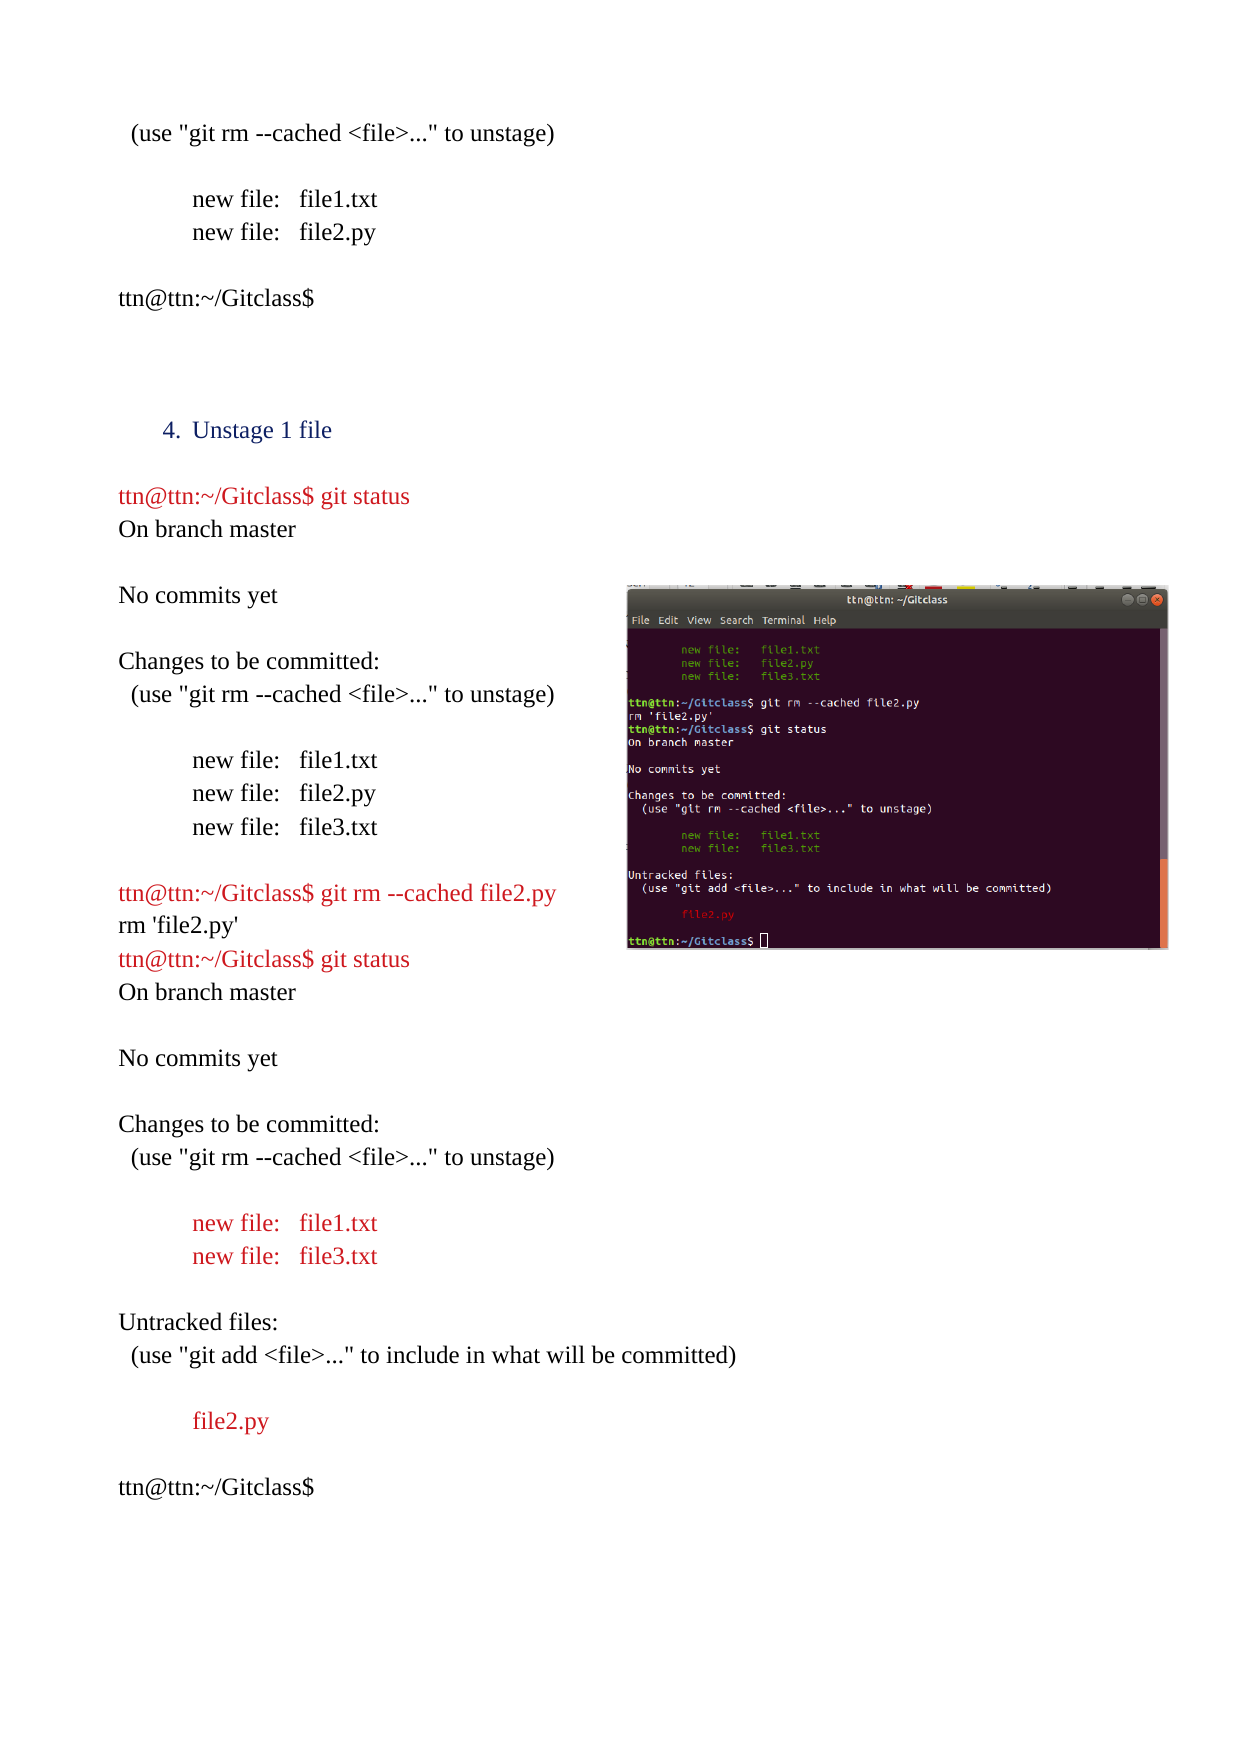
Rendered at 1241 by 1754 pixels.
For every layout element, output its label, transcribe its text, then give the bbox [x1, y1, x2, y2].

text new file: file1.txt [118, 1208, 1122, 1237]
text file2.py [118, 1406, 1122, 1435]
text On branch master [118, 514, 1122, 543]
text new file: file3.txt [118, 812, 626, 840]
text (use "git add <file>..." to include in what will be committed) [118, 1340, 1122, 1369]
text new file: file2.py [118, 778, 626, 807]
text new file: file3.txt [118, 1241, 1122, 1269]
text Changes to be committed: [118, 1109, 1122, 1137]
text ttn@ttn:~/Gitclass$ [118, 1472, 1122, 1501]
text Untracked files: [118, 1307, 1122, 1336]
list Unstage 1 file [162, 415, 1122, 444]
text new file: file2.py [118, 217, 1122, 246]
text ttn@ttn:~/Gitclass$ git status [118, 944, 1122, 972]
text ttn@ttn:~/Gitclass$ [118, 283, 1122, 312]
text Changes to be committed: [118, 646, 626, 675]
text On branch master [118, 977, 1122, 1005]
text ttn@ttn:~/Gitclass$ git rm --cached file2.py [118, 878, 626, 906]
picture [626, 585, 1169, 950]
text No commits yet [118, 1043, 1122, 1071]
text new file: file1.txt [118, 184, 1122, 213]
text new file: file1.txt [118, 746, 626, 774]
text rm 'file2.py' [118, 911, 626, 939]
text No commits yet [118, 580, 1122, 609]
text (use "git rm --cached <file>..." to unstage) [118, 679, 626, 708]
text ttn@ttn:~/Gitclass$ git status [118, 481, 1122, 510]
text (use "git rm --cached <file>..." to unstage) [118, 118, 1122, 147]
text (use "git rm --cached <file>..." to unstage) [118, 1142, 1122, 1171]
